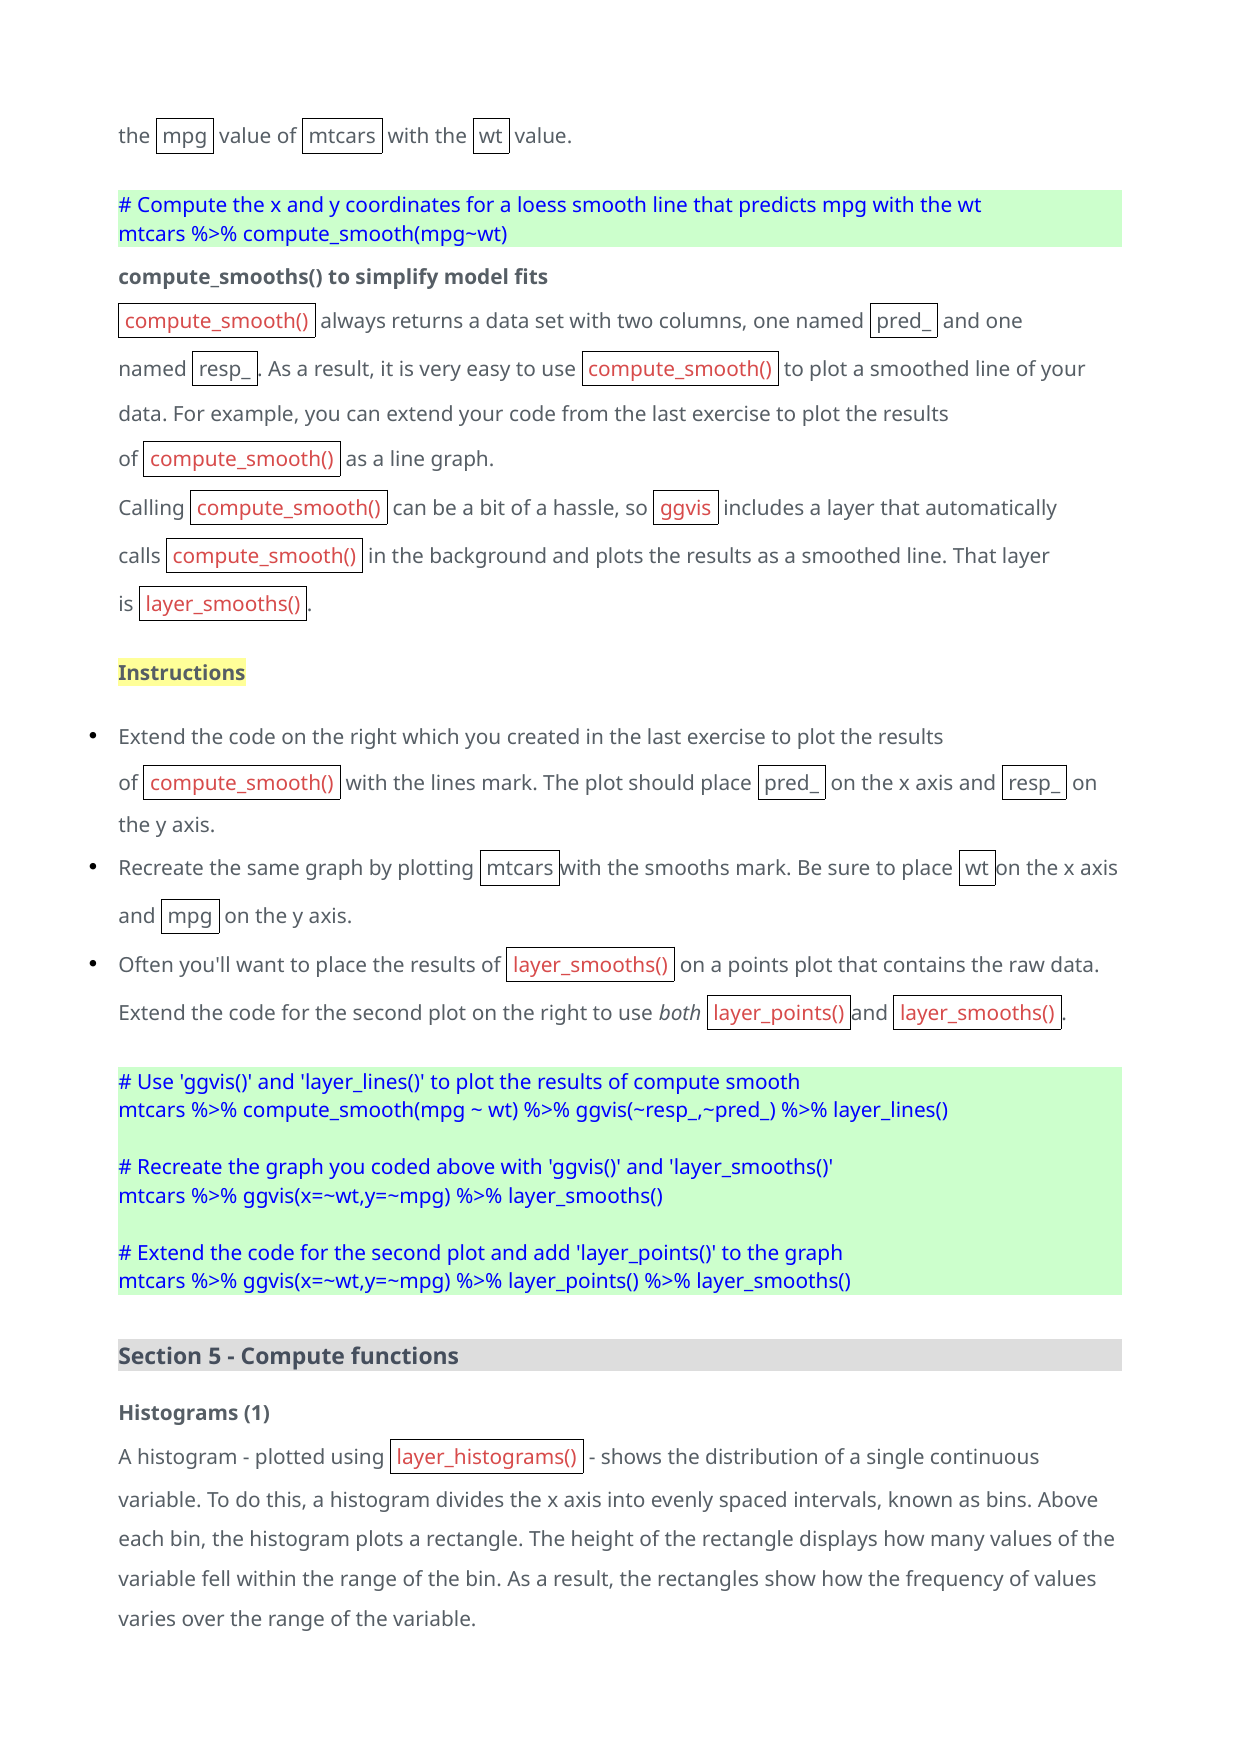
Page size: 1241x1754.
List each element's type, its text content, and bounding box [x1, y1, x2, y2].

subtitle compute_smooths() to simplify model fits [118, 262, 1122, 290]
text wt [474, 119, 509, 153]
text mtcars %>% compute_smooth(mpg ~ wt) %>% ggvis(~resp_,~pred_) %>% layer_lines() [118, 1096, 1122, 1124]
text mtcars [303, 119, 382, 153]
list Extend the code on the right which you created in the last exercise to plot the results of compute_smooth() with the lines mark. The plot should place pred_ on the x axis and resp_ on the y axis. [118, 722, 1122, 839]
text A histogram - plotted using layer_histograms() - shows the distribution of a single continuous variable. To do this, a histogram divides the x axis into evenly spaced intervals, known as bins. Above each bin, the histogram plots a rectangle. The height of the rectangle displays how many values of the variable fell within the range of the bin. As a result, the rectangles show how the frequency of values varies over the range of the variable. [118, 1439, 1122, 1632]
list Recreate the same graph by plotting mtcarswith the smooths mark. Be sure to place wton the x axis and mpg on the y axis. [118, 850, 1122, 933]
text mtcars %>% ggvis(x=~wt,y=~mpg) %>% layer_points() %>% layer_smooths() [118, 1266, 1122, 1295]
text compute_smooth() always returns a data set with two columns, one named pred_ and one named resp_. As a result, it is very easy to use compute_smooth() to plot a smoothed line of your data. For example, you can extend your code from the last exercise to plot the results of compute_smooth() as a line graph. [118, 303, 1122, 476]
text mtcars %>% compute_smooth(mpg~wt) [118, 219, 1122, 247]
text value. [510, 118, 1122, 153]
text mpg [157, 119, 213, 153]
text mtcars %>% ggvis(x=~wt,y=~mpg) %>% layer_smooths() [118, 1181, 1122, 1209]
text # Recreate the graph you coded above with 'ggvis()' and 'layer_smooths()' [118, 1152, 1122, 1181]
text Calling compute_smooth() can be a bit of a hassle, so ggvis includes a layer that automatically calls compute_smooth() in the background and plots the results as a smoothed line. That layer is layer_smooths(). [118, 490, 1122, 621]
text value of [214, 118, 302, 153]
subtitle Instructions [118, 658, 1122, 686]
subtitle Section 5 - Compute functions [118, 1339, 1122, 1371]
text # Extend the code for the second plot and add 'layer_points()' to the graph [118, 1238, 1122, 1266]
subtitle Histograms (1) [118, 1398, 1122, 1426]
list Often you'll want to place the results of layer_smooths() on a points plot that contains the raw data. Extend the code for the second plot on the right to use both layer_points()and layer_smooths(). [118, 947, 1122, 1029]
text the [118, 118, 156, 153]
text # Compute the x and y coordinates for a loess smooth line that predicts mpg with the wt [118, 190, 1122, 219]
text with the [383, 118, 473, 153]
text # Use 'ggvis()' and 'layer_lines()' to plot the results of compute smooth [118, 1067, 1122, 1096]
